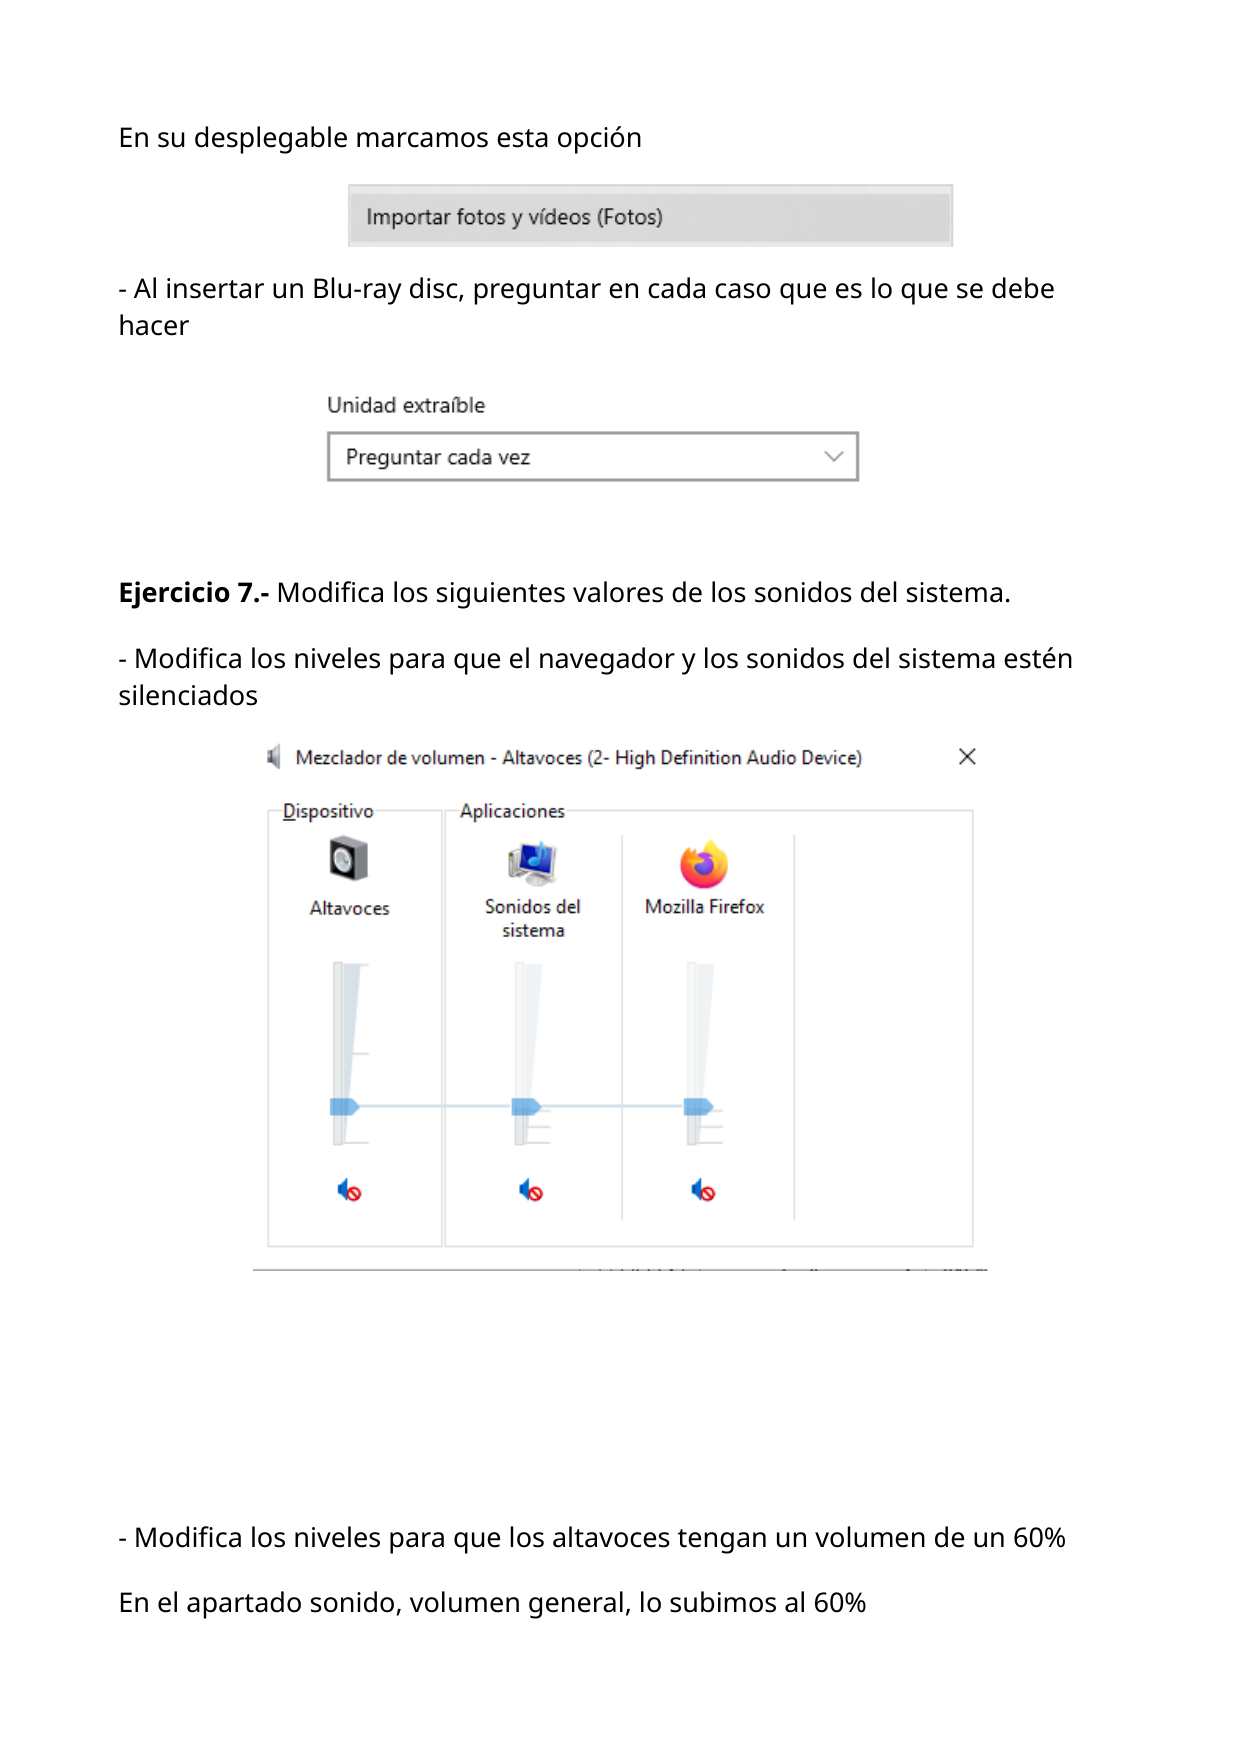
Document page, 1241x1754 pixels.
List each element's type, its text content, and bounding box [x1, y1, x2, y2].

picture [252, 741, 988, 1271]
text En su desplegable marcamos esta opción [118, 118, 1122, 155]
text - Al insertar un Blu-ray disc, preguntar en cada caso que es lo que se debe hacer [118, 270, 1122, 344]
picture [348, 183, 958, 247]
picture [307, 372, 933, 529]
text - Modifica los niveles para que los altavoces tengan un volumen de un 60% [118, 1518, 1122, 1555]
text Ejercicio 7.- Modifica los siguientes valores de los sonidos del sistema. [118, 574, 1122, 611]
text - Modifica los niveles para que el navegador y los sonidos del sistema estén silenciados [118, 639, 1122, 713]
text En el apartado sonido, volumen general, lo subimos al 60% [118, 1584, 1122, 1621]
